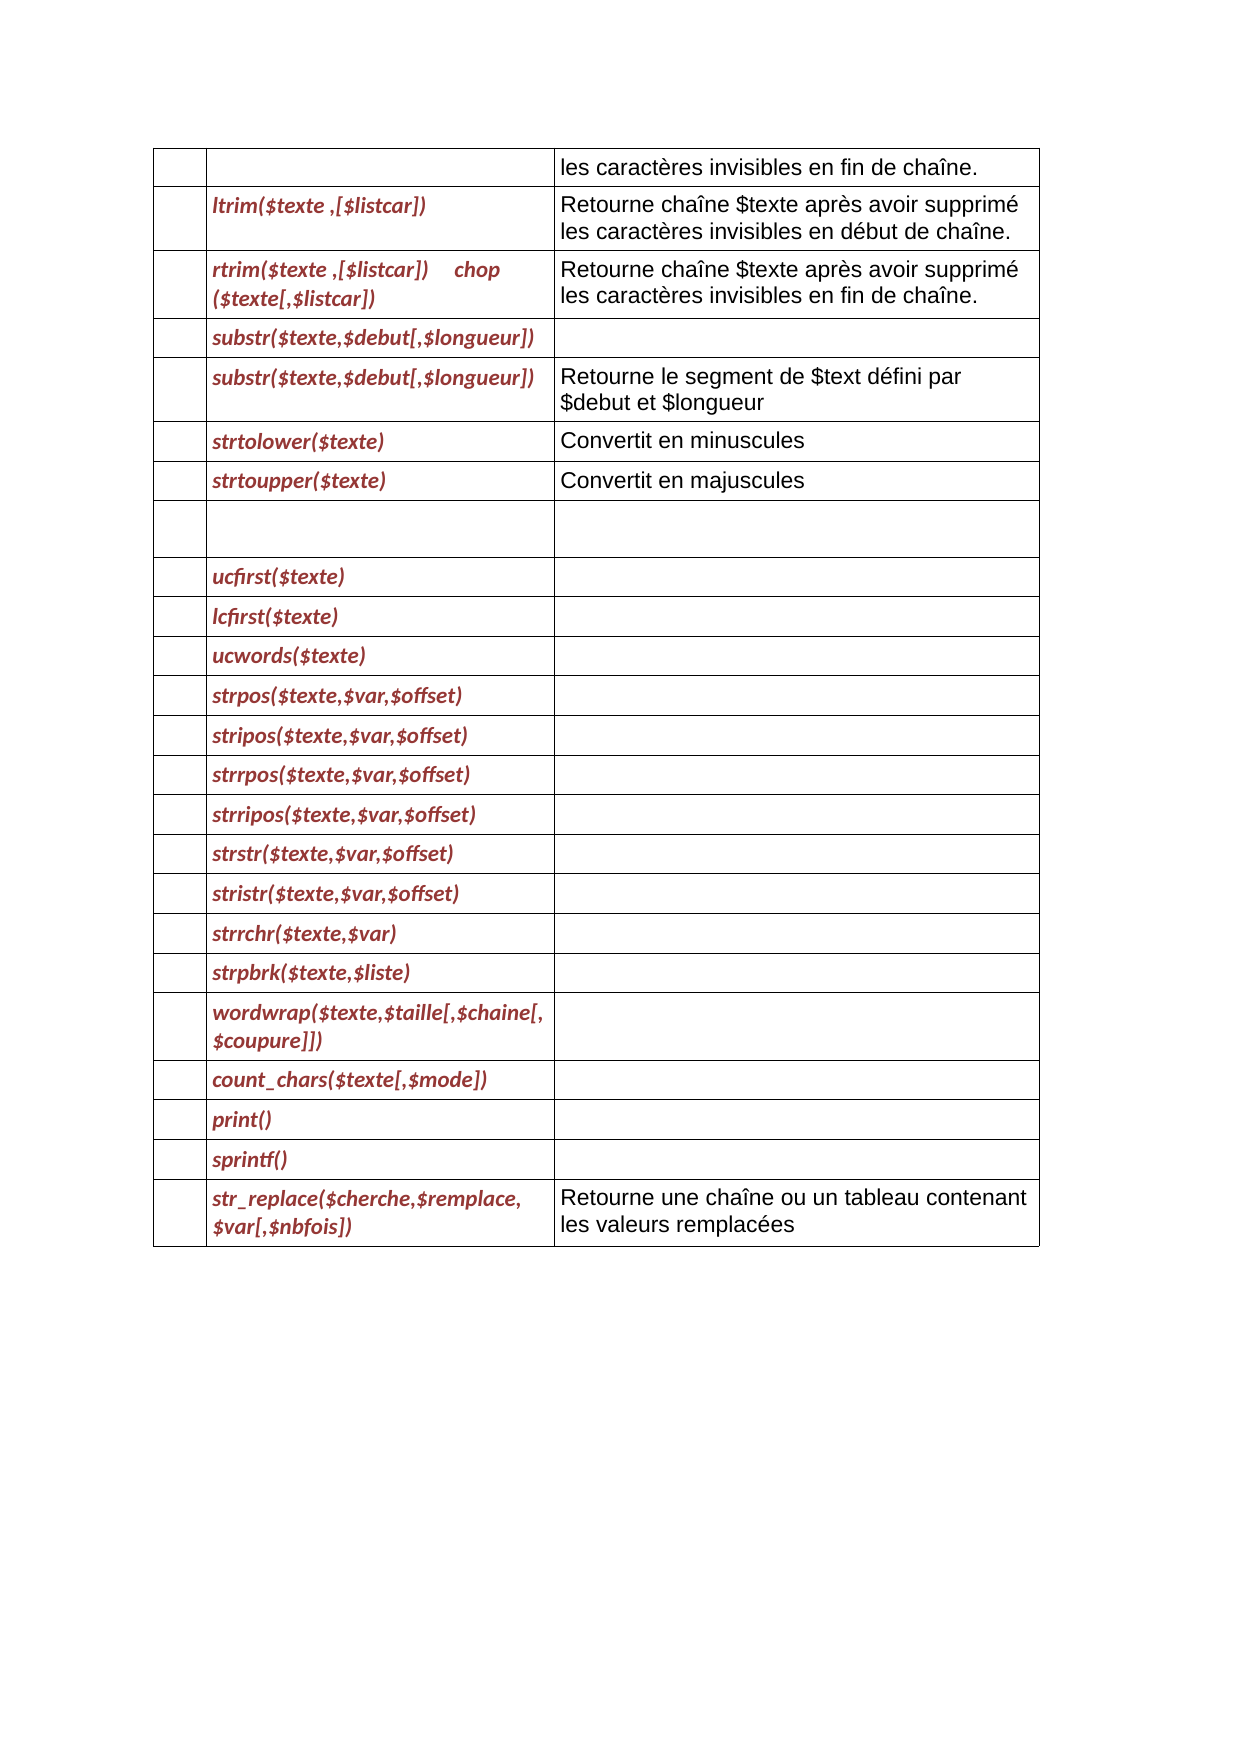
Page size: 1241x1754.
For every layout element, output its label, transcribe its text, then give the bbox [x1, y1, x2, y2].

table_cell stristr($texte,$var,$offset) [207, 874, 554, 913]
table_cell [154, 358, 206, 421]
table_cell [555, 319, 1039, 357]
table_cell Retourne une chaîne ou un tableau contenant les valeurs remplacées [555, 1180, 1039, 1246]
table_cell [207, 501, 554, 557]
table_cell [207, 149, 554, 186]
table_cell [154, 1061, 206, 1099]
table_cell [555, 874, 1039, 913]
table_cell sprintf() [207, 1140, 554, 1178]
table_cell [154, 835, 206, 873]
table_cell Convertit en majuscules [555, 462, 1039, 500]
table_cell [154, 558, 206, 596]
table_cell [154, 716, 206, 754]
table_cell str_replace($cherche,$remplace,$var[,$nbfois]) [207, 1180, 554, 1246]
table_cell [555, 1140, 1039, 1178]
table_cell [154, 319, 206, 357]
table_cell Retourne le segment de $text défini par $debut et $longueur [555, 358, 1039, 421]
table_cell [154, 954, 206, 992]
table_cell [555, 716, 1039, 754]
table_cell ucfirst($texte) [207, 558, 554, 596]
table_cell rtrim($texte ,[$listcar]) chop ($texte[,$listcar]) [207, 251, 554, 317]
table_cell ucwords($texte) [207, 637, 554, 675]
table_cell stripos($texte,$var,$offset) [207, 716, 554, 754]
table_cell [154, 756, 206, 794]
table_cell ltrim($texte ,[$listcar]) [207, 187, 554, 250]
table_cell [154, 422, 206, 461]
table_cell [154, 597, 206, 636]
table_cell [154, 501, 206, 557]
table_cell [555, 756, 1039, 794]
table_cell [555, 914, 1039, 952]
table_cell [555, 501, 1039, 557]
table_cell [154, 251, 206, 317]
table_cell [555, 676, 1039, 715]
table_cell [154, 1180, 206, 1246]
table_cell [154, 914, 206, 952]
table_cell substr($texte,$debut[,$longueur]) [207, 358, 554, 421]
table_cell [555, 954, 1039, 992]
table_cell [555, 1061, 1039, 1099]
table_cell [555, 1100, 1039, 1139]
table_cell [154, 637, 206, 675]
table_cell strpbrk($texte,$liste) [207, 954, 554, 992]
table_cell lcfirst($texte) [207, 597, 554, 636]
table_cell substr($texte,$debut[,$longueur]) [207, 319, 554, 357]
table_cell [555, 558, 1039, 596]
table_cell [555, 597, 1039, 636]
table_cell Retourne chaîne $texte après avoir supprimé les caractères invisibles en début de chaîne. [555, 187, 1039, 250]
table_cell [555, 835, 1039, 873]
table_cell count_chars($texte[,$mode]) [207, 1061, 554, 1099]
table_cell [154, 149, 206, 186]
table_cell [154, 676, 206, 715]
table_cell [555, 637, 1039, 675]
table_cell [154, 187, 206, 250]
table_cell strripos($texte,$var,$offset) [207, 795, 554, 834]
table_cell wordwrap($texte,$taille[,$chaine[,$coupure]]) [207, 993, 554, 1060]
table_cell strrpos($texte,$var,$offset) [207, 756, 554, 794]
table_cell Convertit en minuscules [555, 422, 1039, 461]
table_cell [154, 462, 206, 500]
table_cell strtolower($texte) [207, 422, 554, 461]
table_cell [154, 874, 206, 913]
table_cell [154, 993, 206, 1060]
table_cell strpos($texte,$var,$offset) [207, 676, 554, 715]
table_cell [154, 1100, 206, 1139]
table_cell Retourne chaîne $texte après avoir supprimé les caractères invisibles en fin de chaîne. [555, 251, 1039, 317]
table_cell print() [207, 1100, 554, 1139]
table_cell [154, 795, 206, 834]
table_cell [154, 1140, 206, 1178]
table_cell les caractères invisibles en fin de chaîne. [555, 149, 1039, 186]
table_cell strtoupper($texte) [207, 462, 554, 500]
table_cell [555, 795, 1039, 834]
table_cell strstr($texte,$var,$offset) [207, 835, 554, 873]
table_cell [555, 993, 1039, 1060]
table_cell strrchr($texte,$var) [207, 914, 554, 952]
